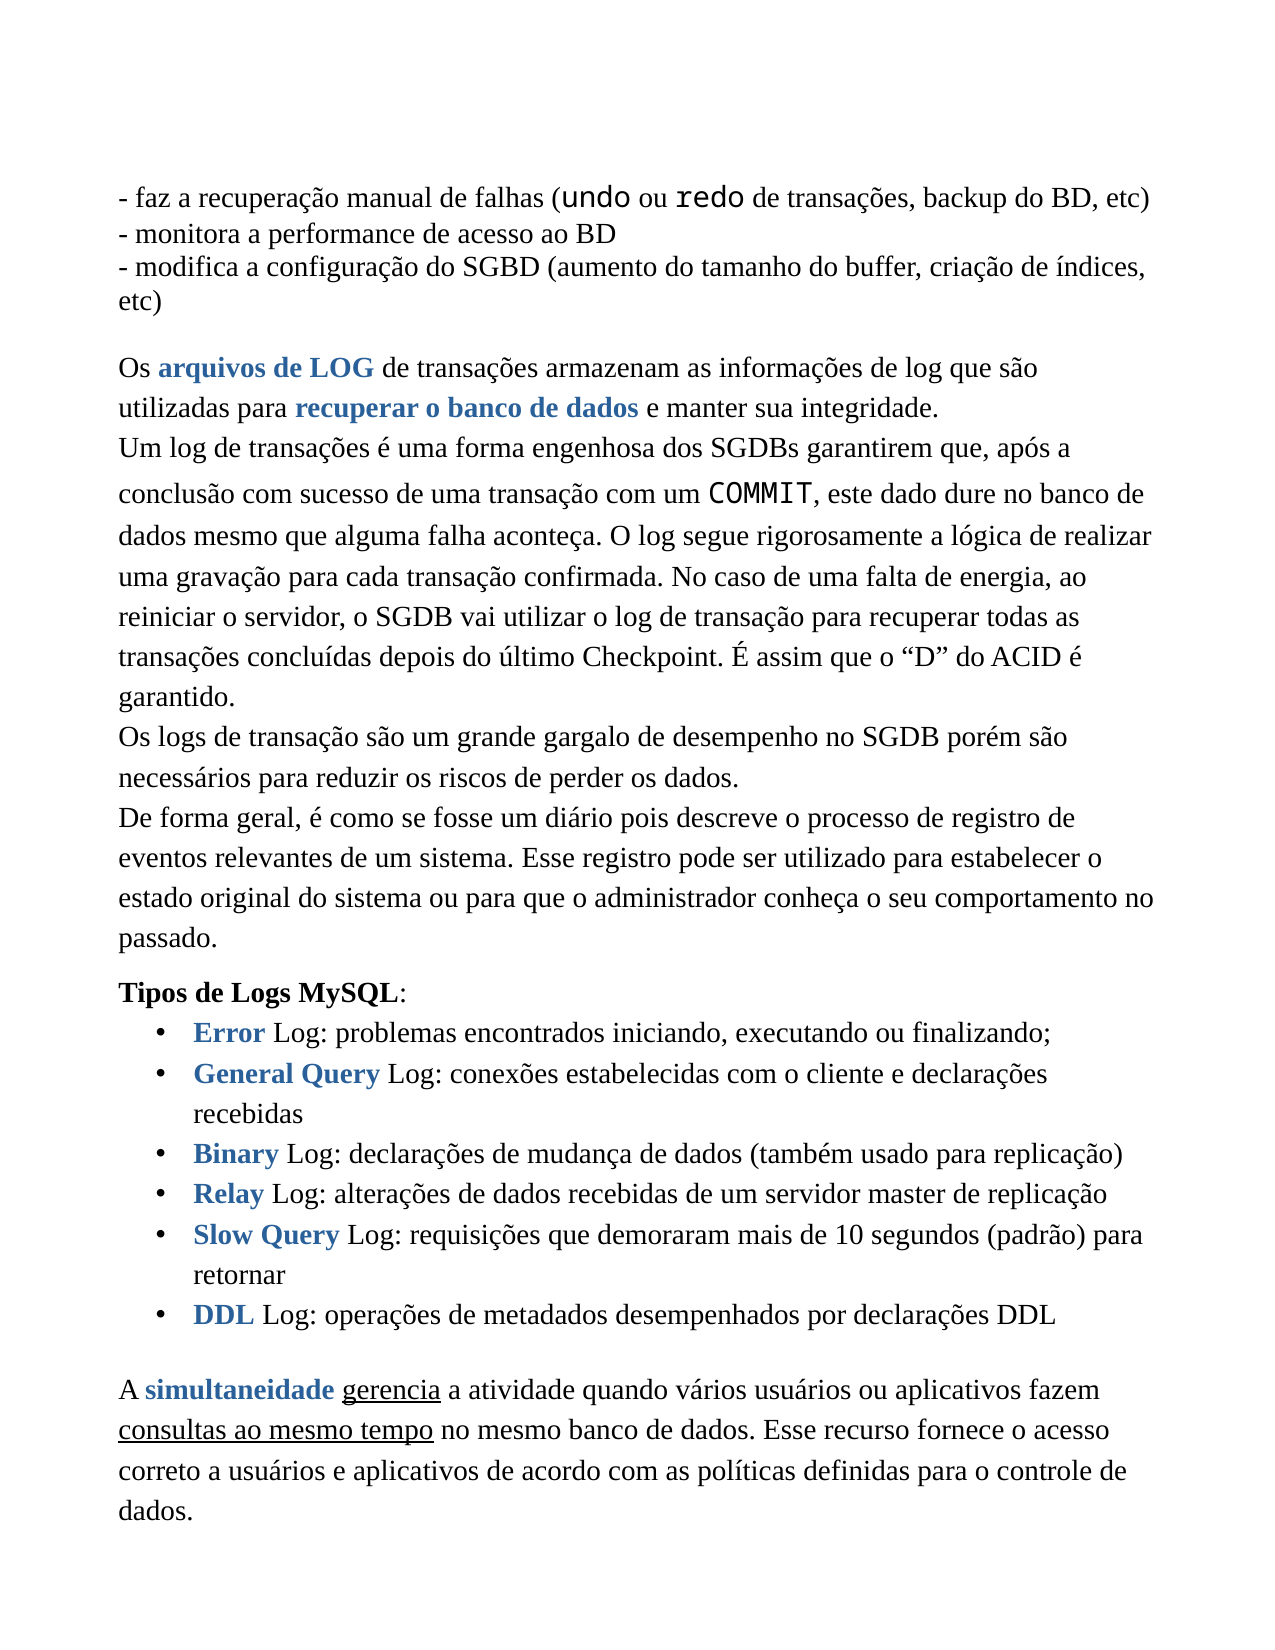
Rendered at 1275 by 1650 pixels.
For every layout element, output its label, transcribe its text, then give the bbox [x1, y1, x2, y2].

text A simultaneidade gerencia a atividade quando vários usuários ou aplicativos fazem consultas ao mesmo tempo no mesmo banco de dados. Esse recurso fornece o acesso correto a usuários e aplicativos de acordo com as políticas definidas para o controle de dados. [118, 1372, 1157, 1526]
list Error Log: problemas encontrados iniciando, executando ou finalizando; [156, 1016, 1157, 1049]
list DDL Log: operações de metadados desempenhados por declarações DDL [156, 1297, 1157, 1331]
text Os arquivos de LOG de transações armazenam as informações de log que são utilizadas para recuperar o banco de dados e manter sua integridade. Um log de transações é uma forma engenhosa dos SGDBs garantirem que, após a conclusão com sucesso de uma transação com um COMMIT, este dado dure no banco de dados mesmo que alguma falha aconteça. O log segue rigorosamente a lógica de realizar uma gravação para cada transação confirmada. No caso de uma falta de energia, ao reiniciar o servidor, o SGDB vai utilizar o log de transação para recuperar todas as transações concluídas depois do último Checkpoint. É assim que o “D” do ACID é garantido. Os logs de transação são um grande gargalo de desempenho no SGDB porém são necessários para reduzir os riscos de perder os dados. De forma geral, é como se fosse um diário pois descreve o processo de registro de eventos relevantes de um sistema. Esse registro pode ser utilizado para estabelecer o estado original do sistema ou para que o administrador conheça o seu comportamento no passado. [118, 350, 1157, 954]
text - faz a recuperação manual de falhas (undo ou redo de transações, backup do BD, etc) [118, 176, 1157, 216]
text Tipos de Logs MySQL: [118, 975, 1157, 1009]
list Relay Log: alterações de dados recebidas de um servidor master de replicação [156, 1177, 1157, 1210]
text - modifica a configuração do SGBD (aumento do tamanho do buffer, criação de índices, etc) [118, 249, 1157, 317]
list Binary Log: declarações de mudança de dados (também usado para replicação) [156, 1136, 1157, 1170]
list Slow Query Log: requisições que demoraram mais de 10 segundos (padrão) para retornar [156, 1217, 1157, 1291]
text - monitora a performance de acesso ao BD [118, 216, 1157, 249]
list General Query Log: conexões estabelecidas com o cliente e declarações recebidas [156, 1056, 1157, 1130]
